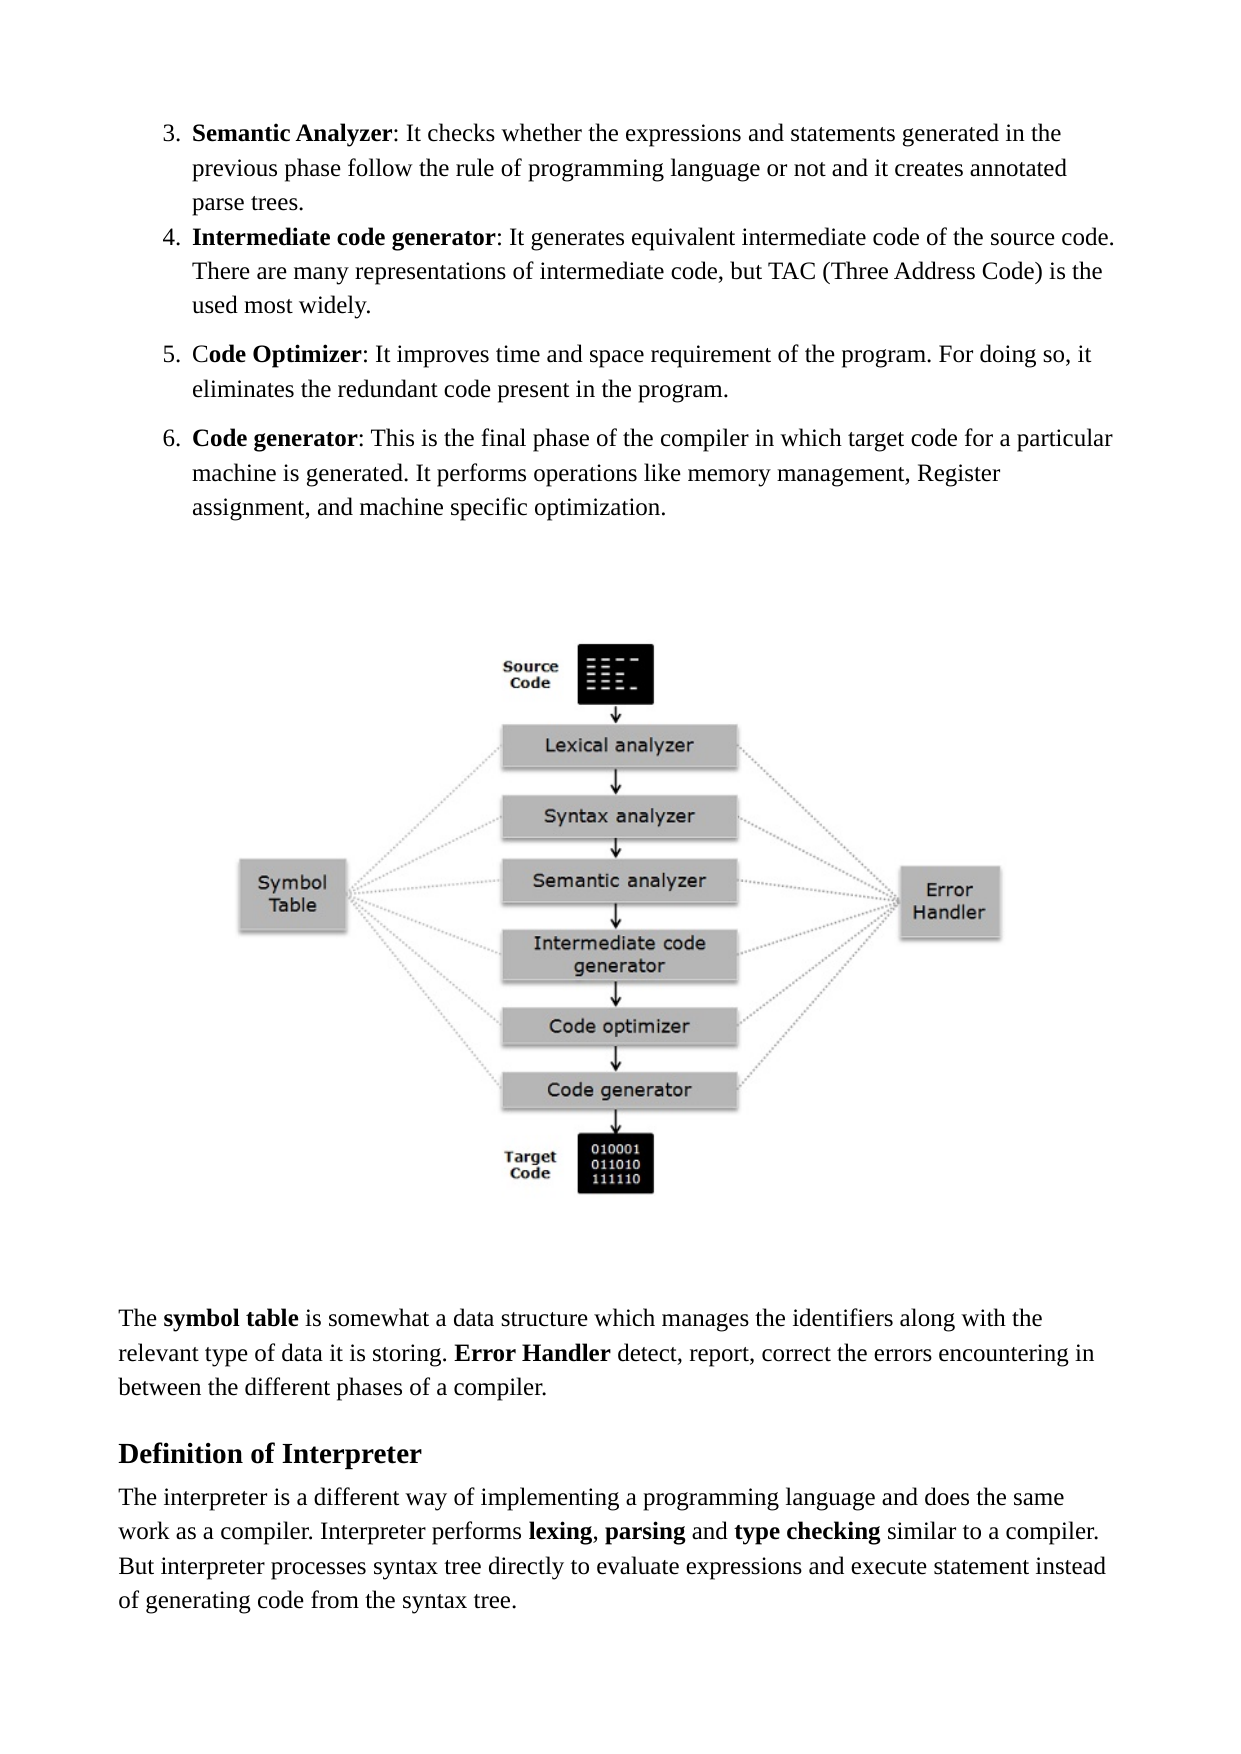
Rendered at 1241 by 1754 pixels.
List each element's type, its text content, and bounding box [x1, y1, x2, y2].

text The symbol table is somewhat a data structure which manages the identifiers along with the relevant type of data it is storing. Error Handler detect, report, correct the errors encountering in between the different phases of a compiler. [118, 1303, 1122, 1401]
subtitle Definition of Interpreter [118, 1436, 1122, 1469]
list Code generator: This is the final phase of the compiler in which target code for a particular machine is generated. It performs operations like memory management, Register assignment, and machine specific optimization. [162, 423, 1122, 521]
list Code Optimizer: It improves time and space requirement of the program. For doing so, it eliminates the redundant code present in the program. [162, 339, 1122, 403]
text The interpreter is a different way of implementing a programming language and does the same work as a compiler. Interpreter performs lexing, parsing and type checking similar to a compiler. But interpreter processes syntax tree directly to evaluate expressions and execute statement instead of generating code from the syntax tree. [118, 1482, 1122, 1614]
list Intermediate code generator: It generates equivalent intermediate code of the source code. There are many representations of intermediate code, but TAC (Three Address Code) is the used most widely. [162, 222, 1122, 319]
list Semantic Analyzer: It checks whether the expressions and statements generated in the previous phase follow the rule of programming language or not and it creates annotated parse trees. [162, 118, 1122, 216]
picture [233, 639, 1008, 1200]
